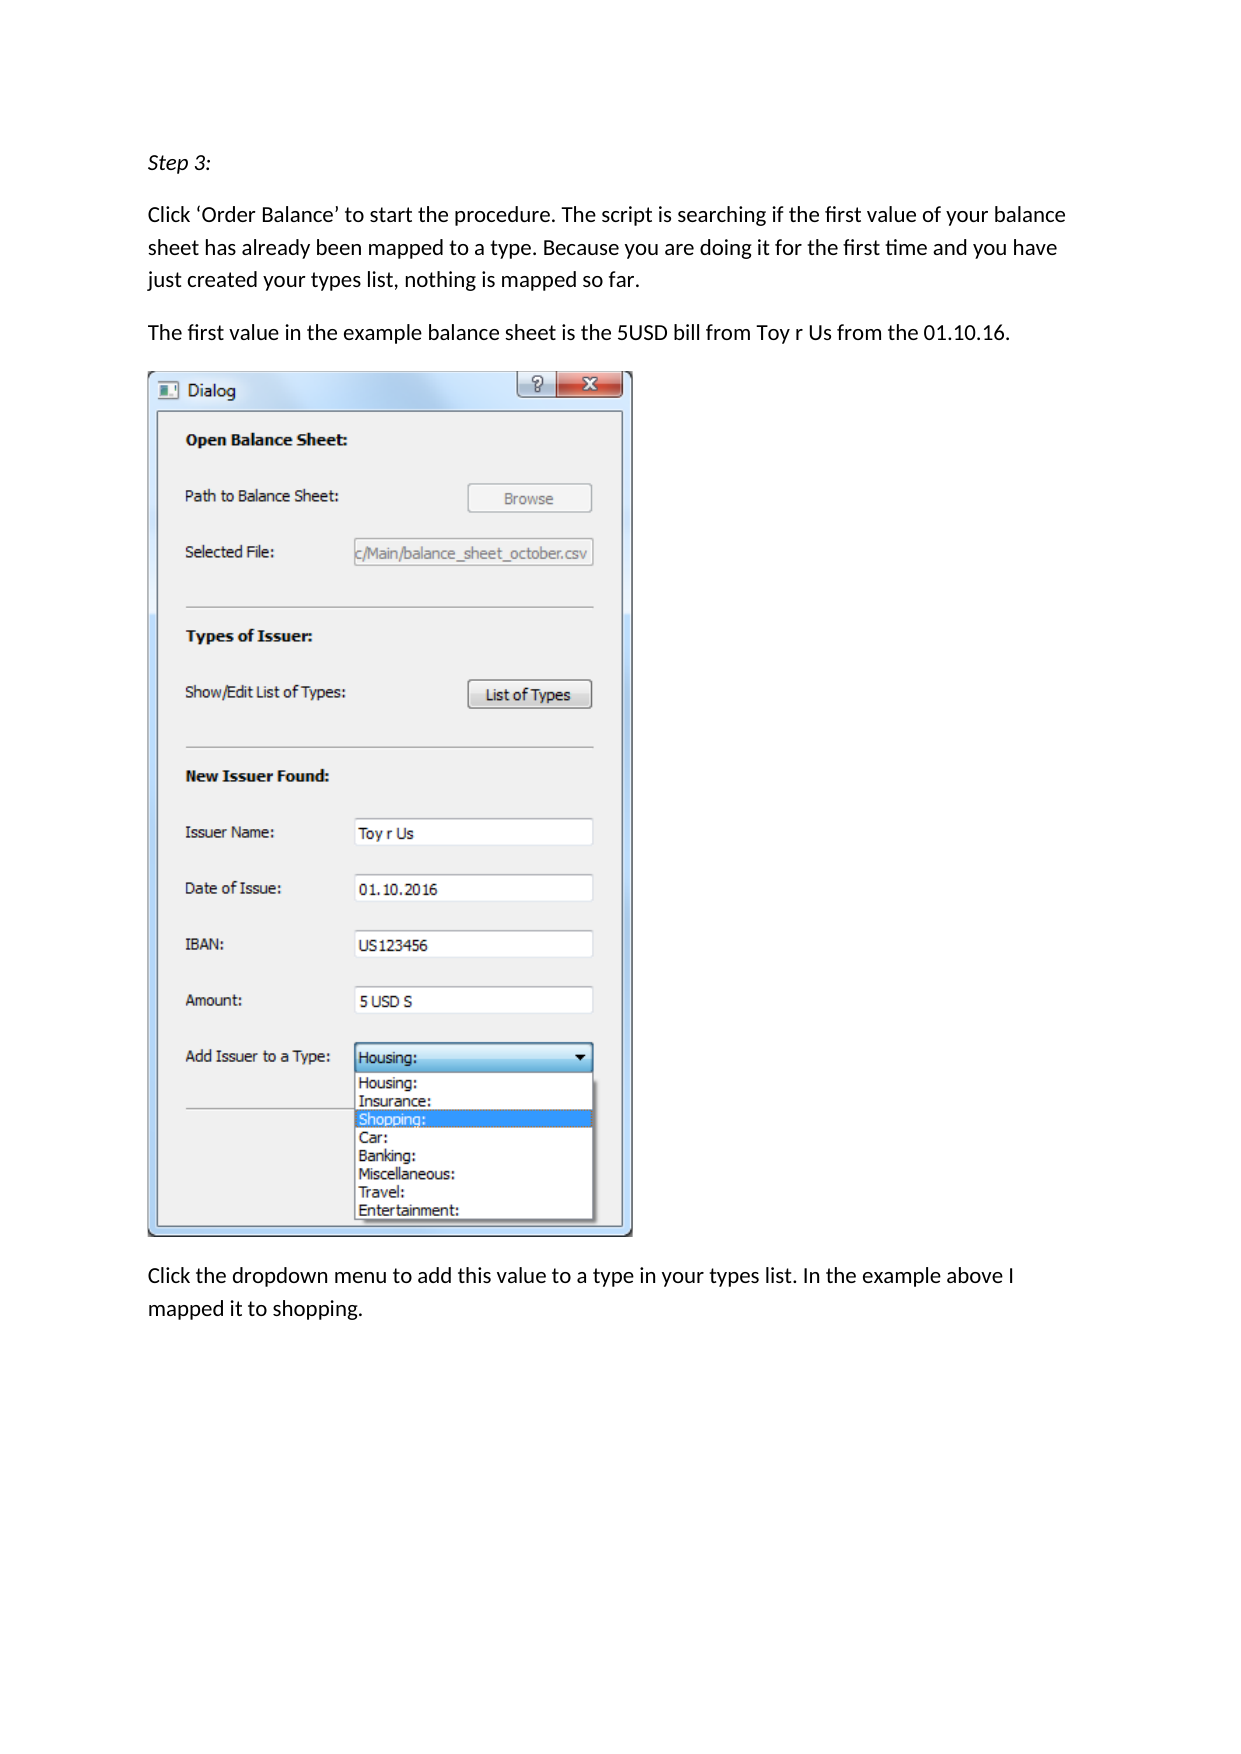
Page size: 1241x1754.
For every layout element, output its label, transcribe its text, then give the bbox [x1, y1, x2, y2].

picture [147, 371, 633, 1237]
text Click the dropdown menu to add this value to a type in your types list. In the example above I mapped it to shopping. [148, 1261, 1093, 1322]
text Click ‘Order Balance’ to start the procedure. The script is searching if the first value of your balance sheet has already been mapped to a type. Because you are doing it for the first time and you have just created your types list, nothing is mapped so far. [148, 201, 1093, 293]
text Step 3: [148, 148, 1093, 176]
text The first value in the example balance sheet is the 5USD bill from Toy r Us from the 01.10.16. [148, 318, 1093, 346]
